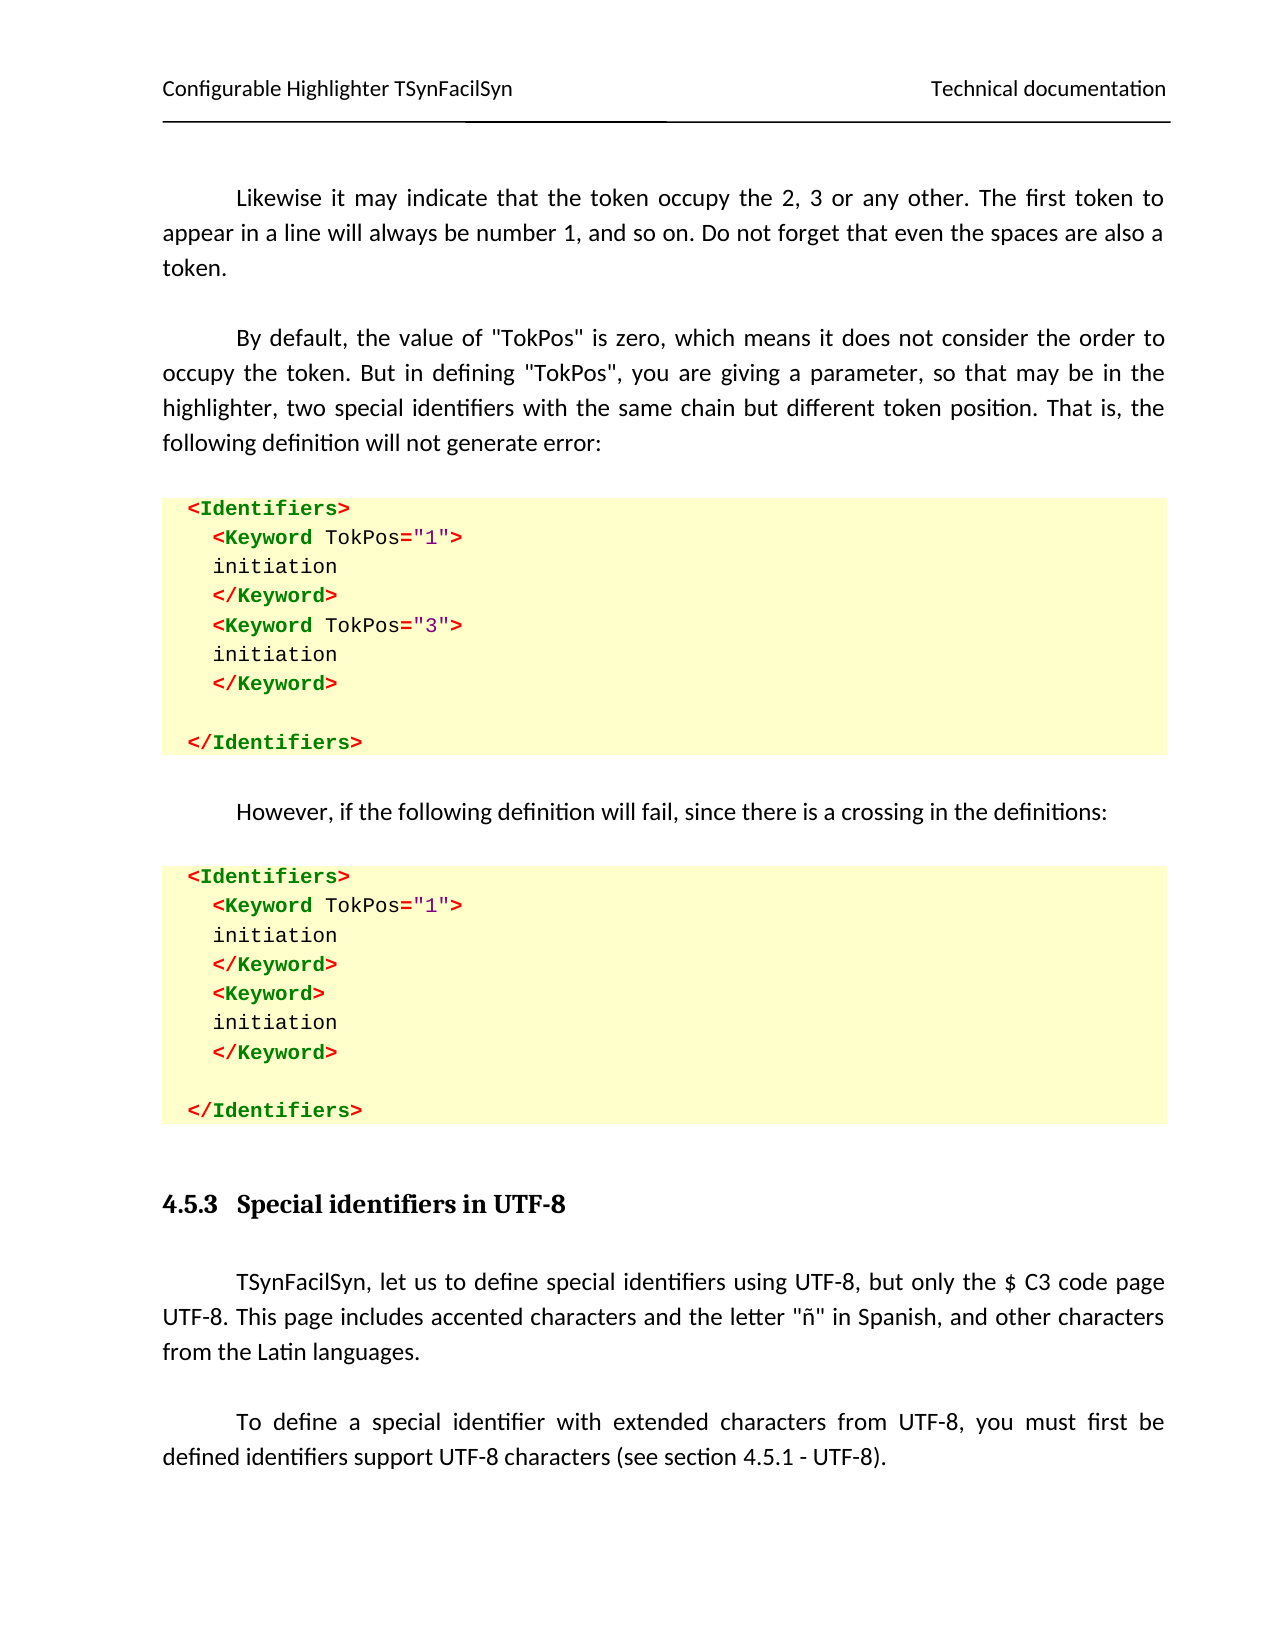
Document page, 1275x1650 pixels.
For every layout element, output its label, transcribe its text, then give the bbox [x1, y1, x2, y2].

text However, if the following definition will fail, since there is a crossing in the definitions: [162, 796, 1167, 827]
text By default, the value of "TokPos" is zero, which means it does not consider the order to occupy the token. But in defining "TokPos", you are giving a parameter, so that may be in the highlighter, two special identifiers with the same chain but different token position. That is, the following definition will not generate error: [162, 323, 1167, 458]
text </Identifiers> [162, 732, 1167, 755]
text <Keyword TokPos="3"> [162, 615, 1167, 638]
text </Identifiers> [162, 1100, 1167, 1124]
text initiation [162, 924, 1167, 948]
text initiation [162, 644, 1167, 668]
text <Identifiers> [162, 498, 1167, 521]
text initiation [162, 556, 1167, 580]
subtitle Special identifiers in UTF-8 [162, 1189, 1167, 1221]
text To define a special identifier with extended characters from UTF-8, you must first be defined identifiers support UTF-8 characters (see section 4.5.1 - UTF-8). [162, 1406, 1167, 1472]
text Likewise it may indicate that the token occupy the 2, 3 or any other. The first token to appear in a line will always be number 1, and so on. Do not forget that even the spaces are also a token. [162, 183, 1167, 283]
text TSynFacilSyn, let us to define special identifiers using UTF-8, but only the $ C3 code page UTF-8. This page includes accented characters and the letter "ñ" in Spanish, and other characters from the Latin languages. [162, 1266, 1167, 1367]
text </Keyword> [162, 1042, 1167, 1065]
text <Keyword TokPos="1"> [162, 895, 1167, 919]
text </Keyword> [162, 954, 1167, 977]
text initiation [162, 1012, 1167, 1036]
text <Identifiers> [162, 866, 1167, 890]
text </Keyword> [162, 585, 1167, 609]
text <Keyword> [162, 983, 1167, 1007]
text </Keyword> [162, 673, 1167, 697]
text <Keyword TokPos="1"> [162, 527, 1167, 551]
